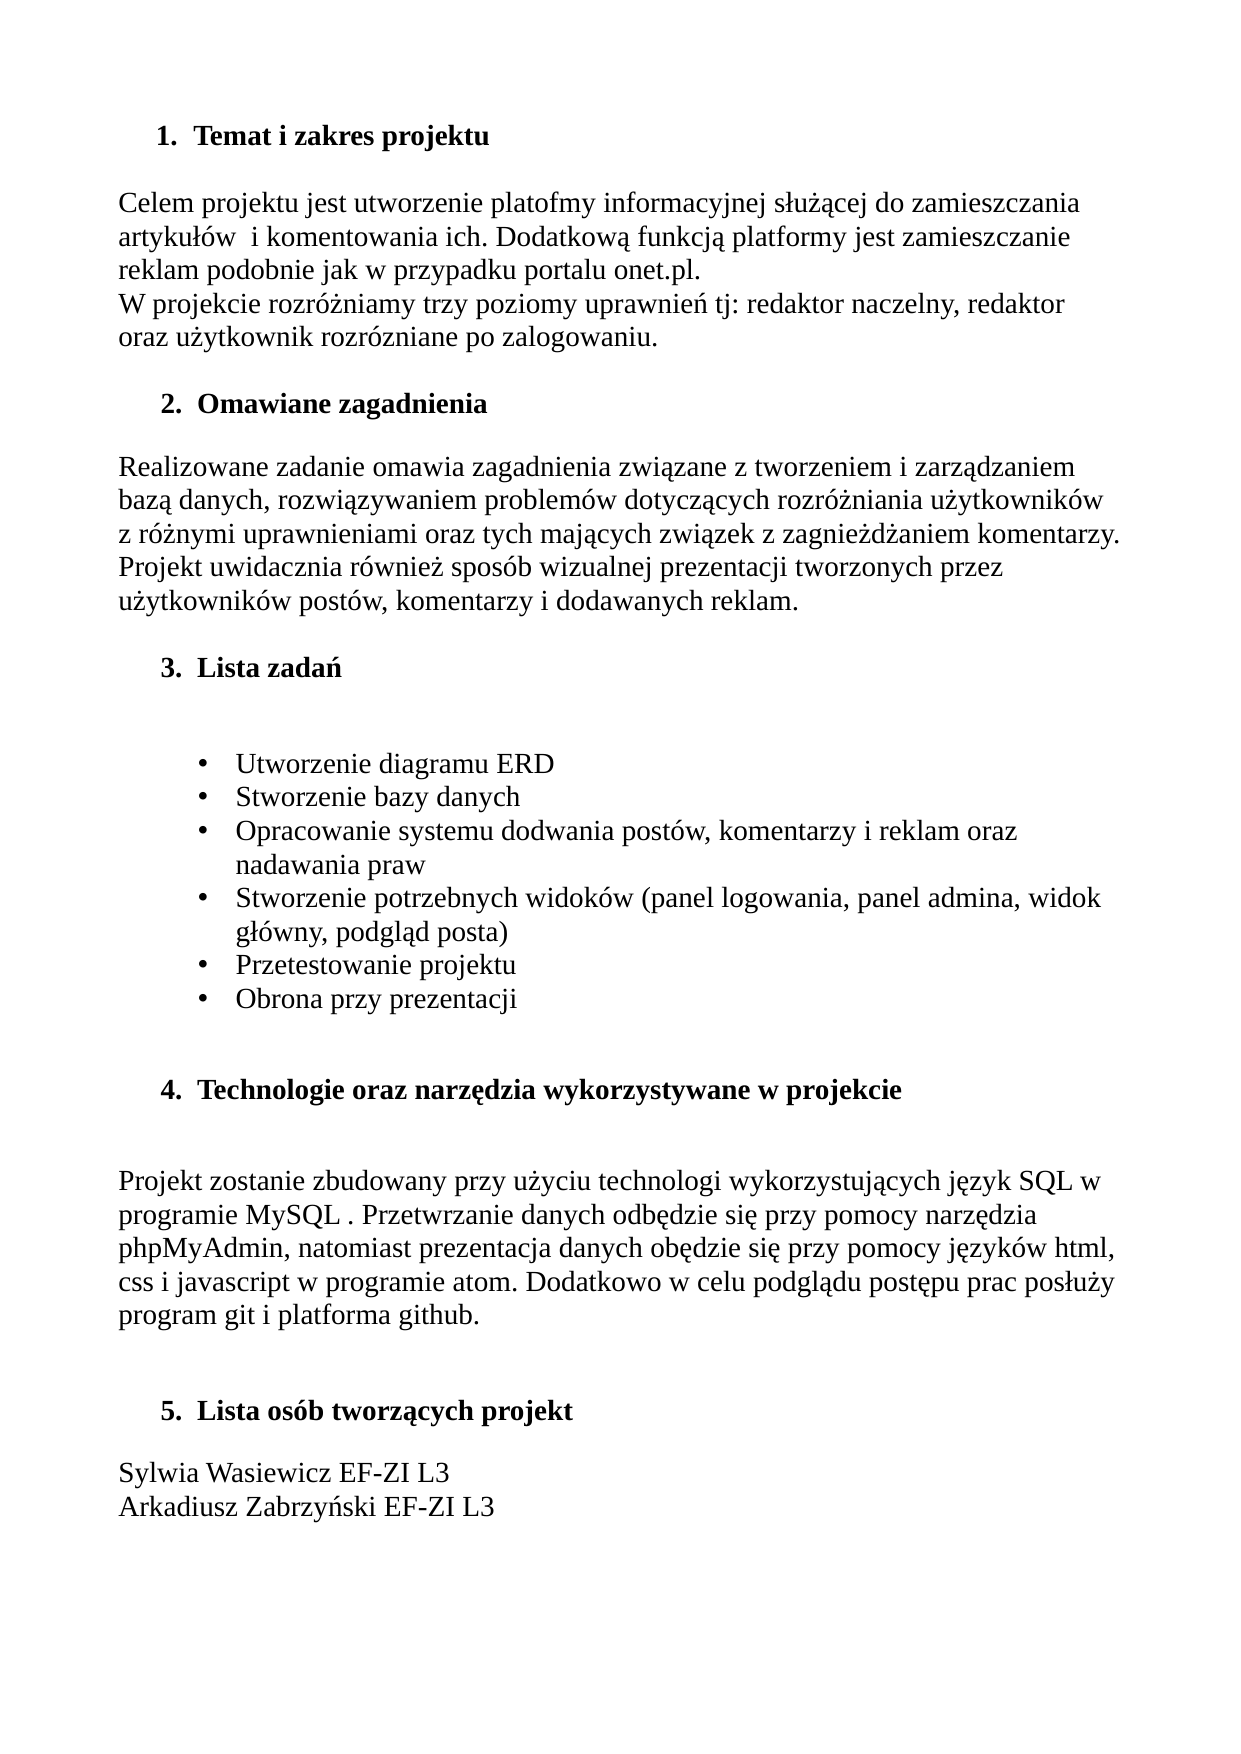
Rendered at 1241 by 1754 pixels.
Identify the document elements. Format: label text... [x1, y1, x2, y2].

text Projekt uwidacznia również sposób wizualnej prezentacji tworzonych przez użytkowników postów, komentarzy i dodawanych reklam. [118, 549, 1122, 650]
list Obrona przy prezentacji [198, 981, 1122, 1015]
text 4. Technologie oraz narzędzia wykorzystywane w projekcie [160, 1072, 1122, 1106]
text Projekt zostanie zbudowany przy użyciu technologi wykorzystujących język SQL w programie MySQL . Przetwrzanie danych odbędzie się przy pomocy narzędzia phpMyAdmin, natomiast prezentacja danych obędzie się przy pomocy języków html, css i javascript w programie atom. Dodatkowo w celu podglądu postępu prac posłuży program git i platforma github. [118, 1163, 1122, 1364]
text 5. Lista osób tworzących projekt [160, 1393, 1122, 1427]
text Realizowane zadanie omawia zagadnienia związane z tworzeniem i zarządzaniem bazą danych, rozwiązywaniem problemów dotyczących rozróżniania użytkowników z różnymi uprawnieniami oraz tych mających związek z zagnieżdżaniem komentarzy. [118, 449, 1122, 549]
list Temat i zakres projektu [156, 118, 1122, 152]
text Sylwia Wasiewicz EF-ZI L3 Arkadiusz Zabrzyński EF-ZI L3 [118, 1456, 1122, 1523]
list Utworzenie diagramu ERD [198, 746, 1122, 779]
list Stworzenie bazy danych [198, 779, 1122, 813]
text 2. Omawiane zagadnienia [160, 386, 1122, 420]
list Przetestowanie projektu [198, 947, 1122, 981]
list Stworzenie potrzebnych widoków (panel logowania, panel admina, widok główny, podgląd posta) [198, 880, 1122, 947]
list Opracowanie systemu dodwania postów, komentarzy i reklam oraz nadawania praw [198, 813, 1122, 880]
text Celem projektu jest utworzenie platofmy informacyjnej służącej do zamieszczania artykułów i komentowania ich. Dodatkową funkcją platformy jest zamieszczanie reklam podobnie jak w przypadku portalu onet.pl. W projekcie rozróżniamy trzy poziomy uprawnień tj: redaktor naczelny, redaktor oraz użytkownik rozrózniane po zalogowaniu. [118, 185, 1122, 386]
text 3. Lista zadań [160, 650, 1122, 746]
